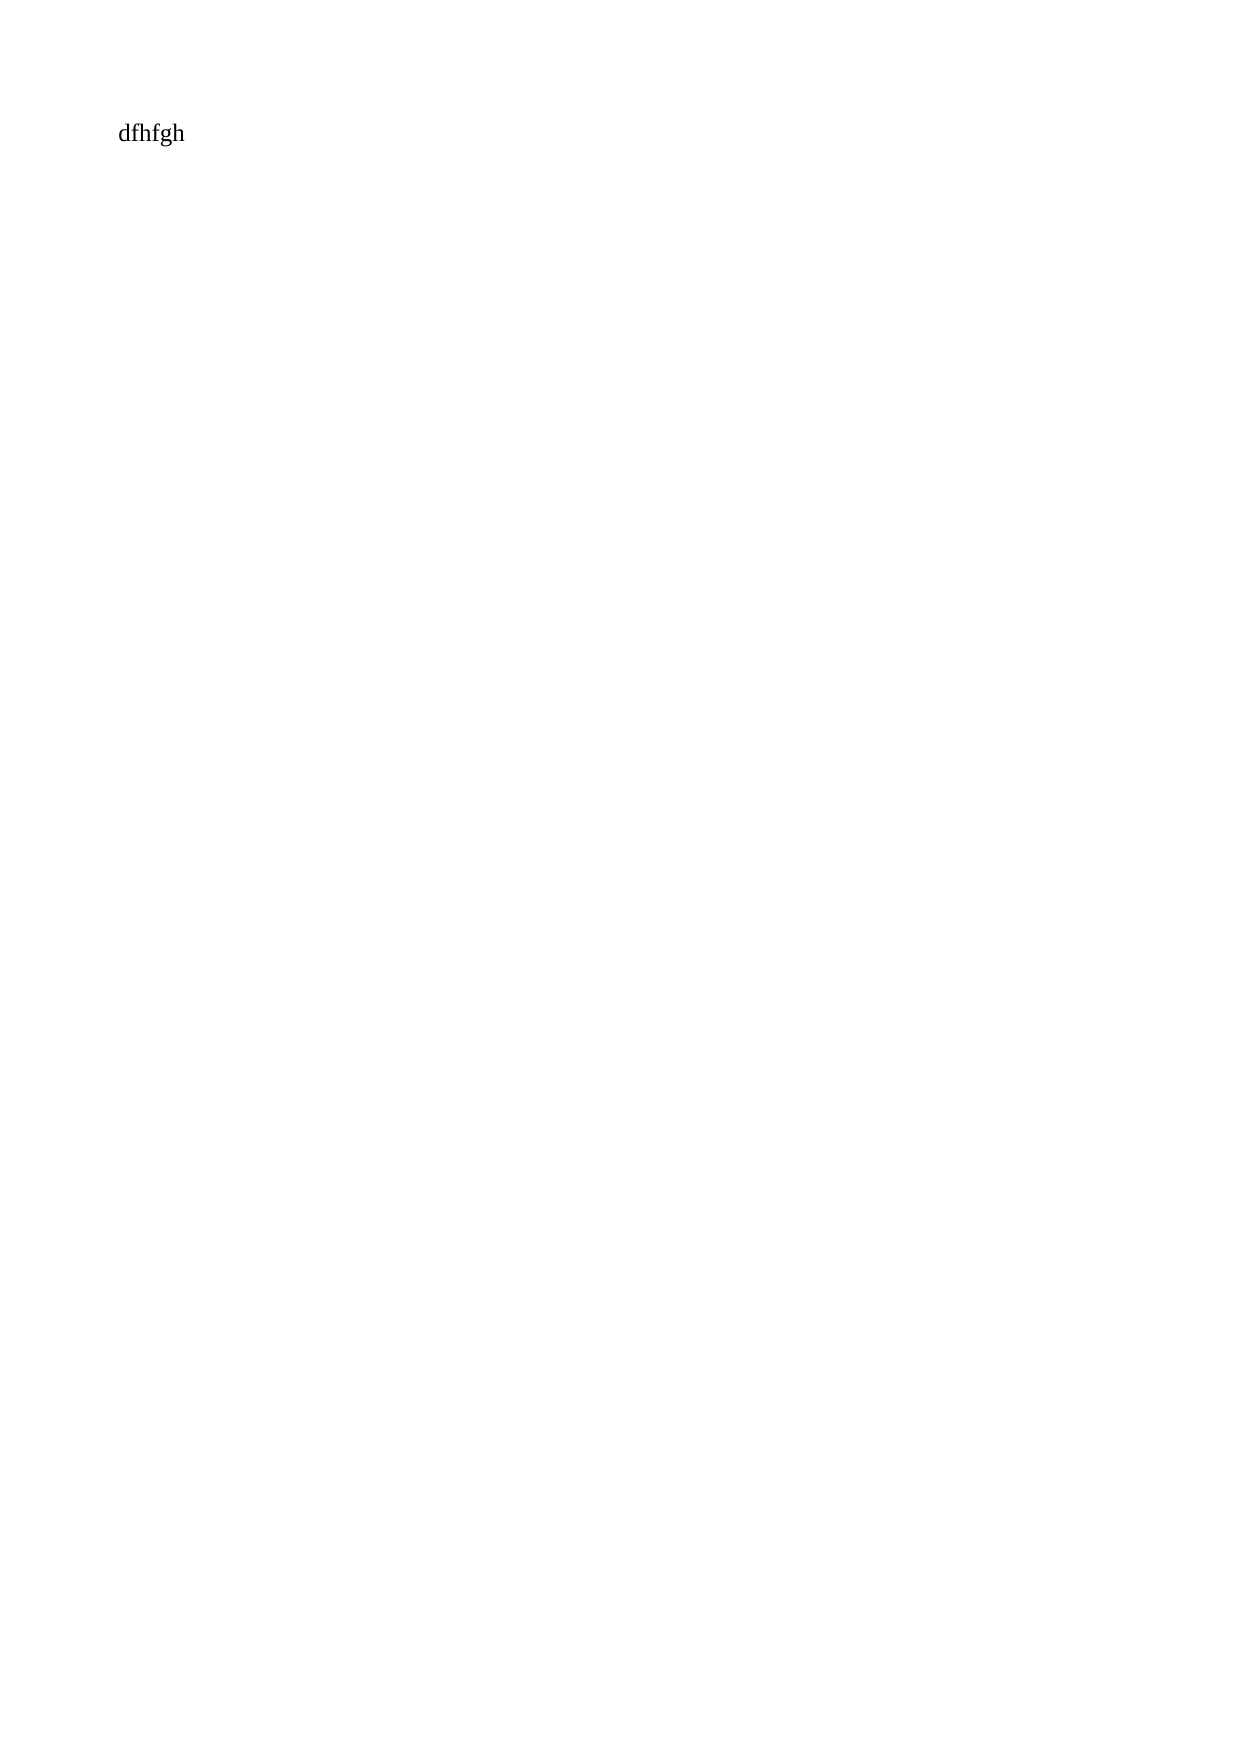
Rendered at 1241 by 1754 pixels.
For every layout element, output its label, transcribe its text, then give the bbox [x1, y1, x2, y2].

text dfhfgh [118, 118, 1122, 147]
